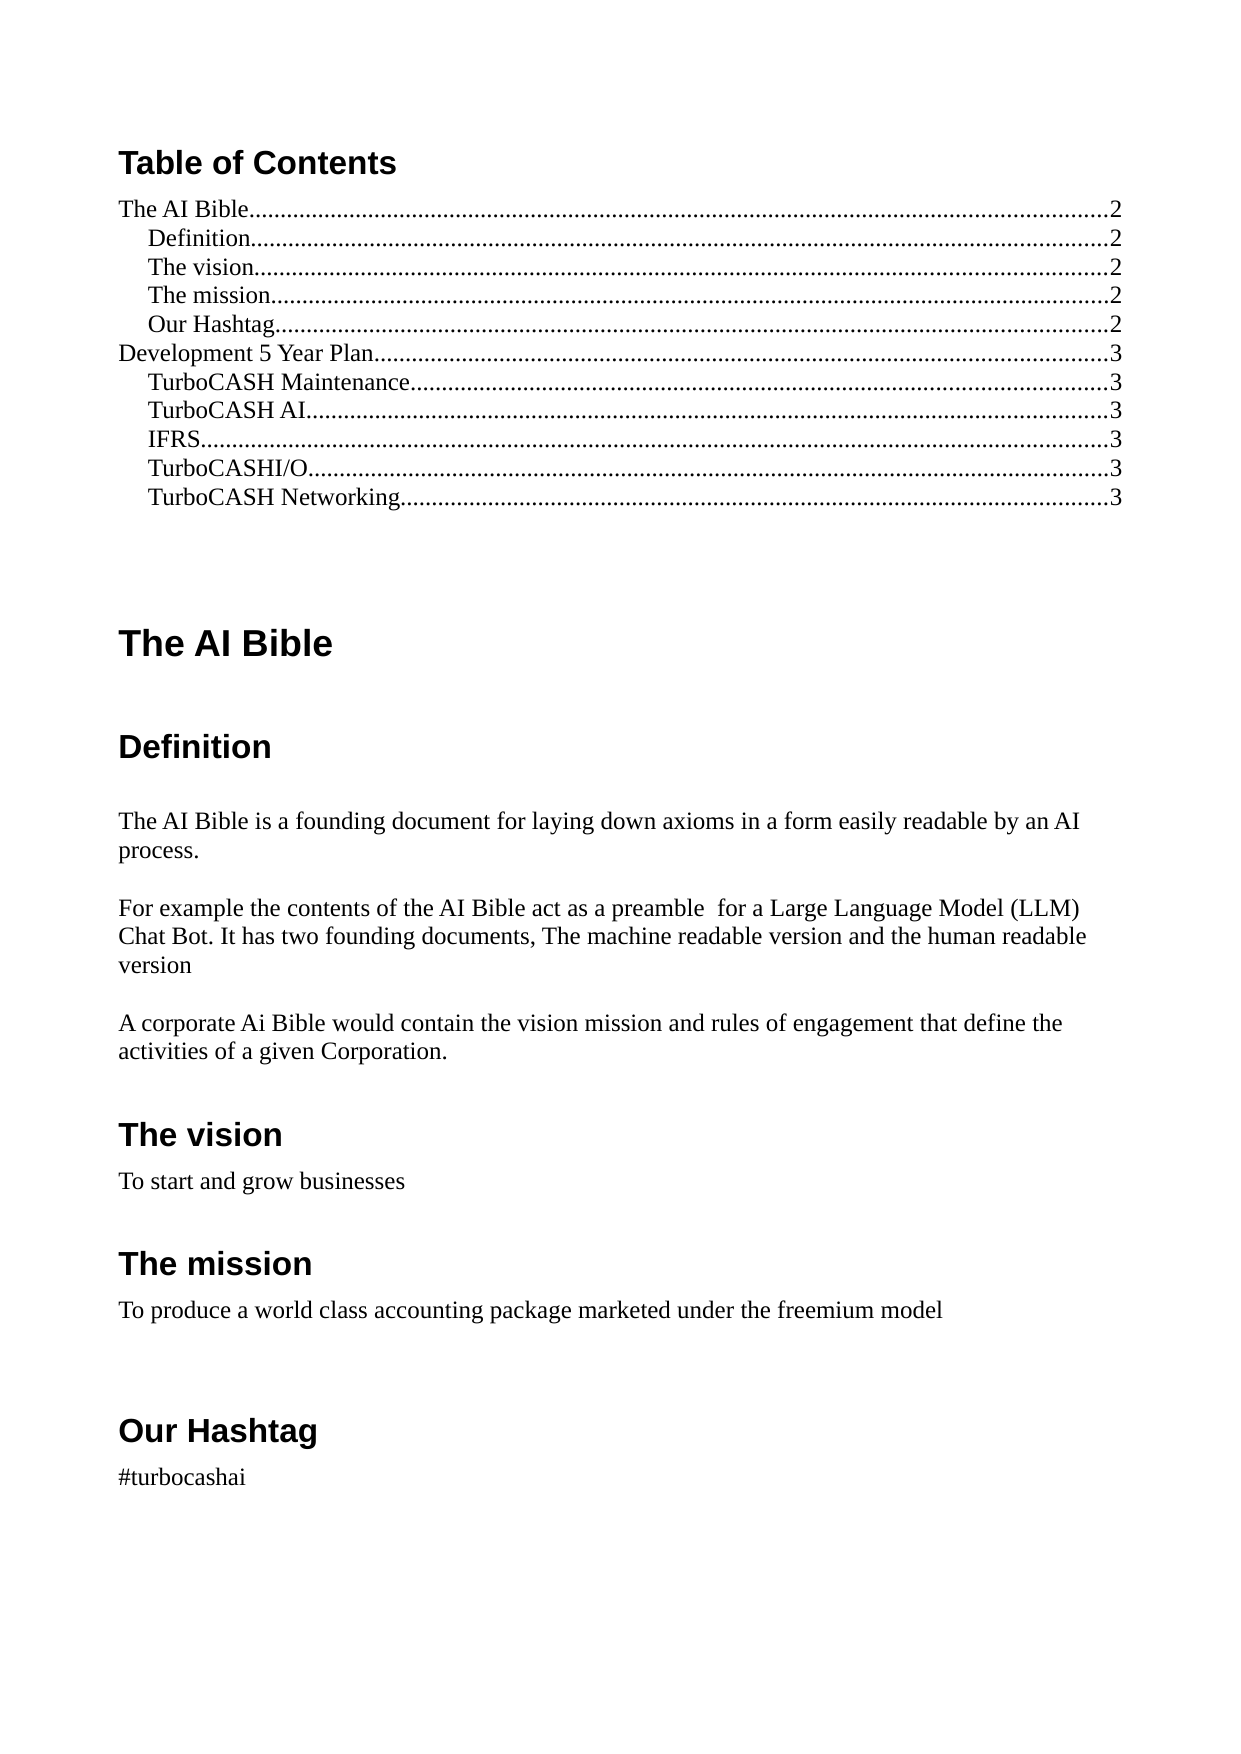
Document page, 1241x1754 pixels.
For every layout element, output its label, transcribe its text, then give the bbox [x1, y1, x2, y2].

text The AI Bible is a founding document for laying down axioms in a form easily readable by an AI process. [118, 806, 1122, 864]
subtitle Definition [118, 727, 1122, 765]
subtitle Table of Contents [118, 143, 1122, 182]
text Our Hashtag 2 [148, 309, 1122, 338]
text TurboCASH AI 3 [148, 395, 1122, 424]
text TurboCASH Networking 3 [148, 482, 1122, 510]
subtitle The mission [118, 1244, 1122, 1282]
text Development 5 Year Plan 3 [118, 338, 1122, 367]
subtitle Our Hashtag [118, 1411, 1122, 1449]
text To produce a world class accounting package marketed under the freemium model [118, 1295, 1122, 1324]
text IFRS 3 [148, 424, 1122, 453]
text Definition 2 [148, 223, 1122, 252]
text The AI Bible 2 [118, 194, 1122, 223]
text TurboCASHI/O 3 [148, 453, 1122, 482]
subtitle The AI Bible [118, 622, 1122, 665]
text A corporate Ai Bible would contain the vision mission and rules of engagement that define the activities of a given Corporation. [118, 1008, 1122, 1065]
text For example the contents of the AI Bible act as a preamble for a Large Language Model (LLM) Chat Bot. It has two founding documents, The machine readable version and the human readable version [118, 893, 1122, 979]
text The mission 2 [148, 280, 1122, 309]
text To start and grow businesses [118, 1166, 1122, 1194]
text TurboCASH Maintenance 3 [148, 367, 1122, 395]
text The vision 2 [148, 252, 1122, 280]
subtitle The vision [118, 1115, 1122, 1153]
text #turbocashai [118, 1462, 1122, 1491]
